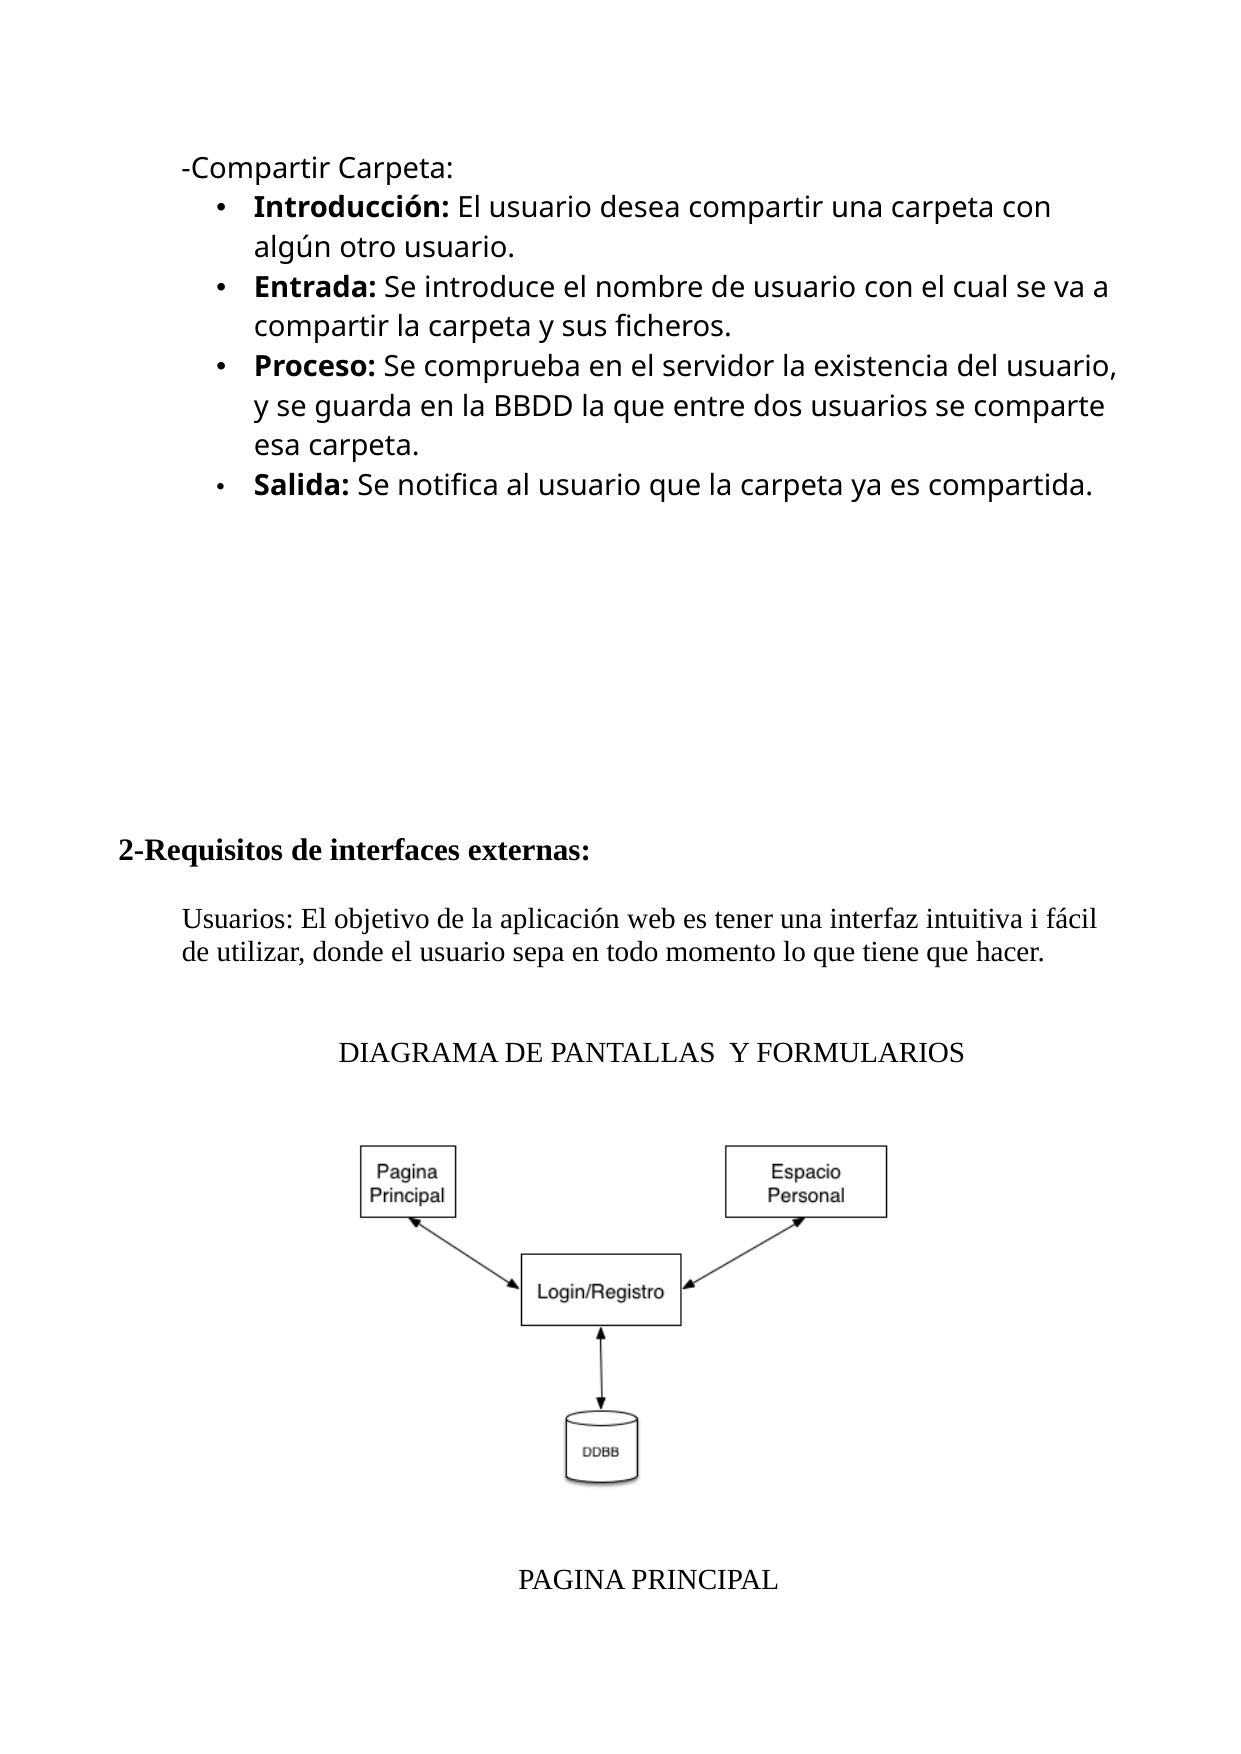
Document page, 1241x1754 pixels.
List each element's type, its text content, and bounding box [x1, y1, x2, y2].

text DIAGRAMA DE PANTALLAS Y FORMULARIOS [182, 1035, 1122, 1068]
list Entrada: Se introduce el nombre de usuario con el cual se va a compartir la carpeta y sus ficheros. [216, 266, 1122, 345]
picture [351, 1135, 890, 1495]
text 2-Requisitos de interfaces externas: [118, 831, 1122, 867]
text -Compartir Carpeta: [181, 147, 1122, 187]
list Salida: Se notifica al usuario que la carpeta ya es compartida. [216, 464, 1122, 504]
list Proceso: Se comprueba en el servidor la existencia del usuario, y se guarda en la BBDD la que entre dos usuarios se comparte esa carpeta. [216, 345, 1122, 464]
list Introducción: El usuario desea compartir una carpeta con algún otro usuario. [216, 187, 1122, 266]
text PAGINA PRINCIPAL [182, 1562, 1122, 1595]
text Usuarios: El objetivo de la aplicación web es tener una interfaz intuitiva i fácil de utilizar, donde el usuario sepa en todo momento lo que tiene que hacer. [182, 901, 1122, 968]
